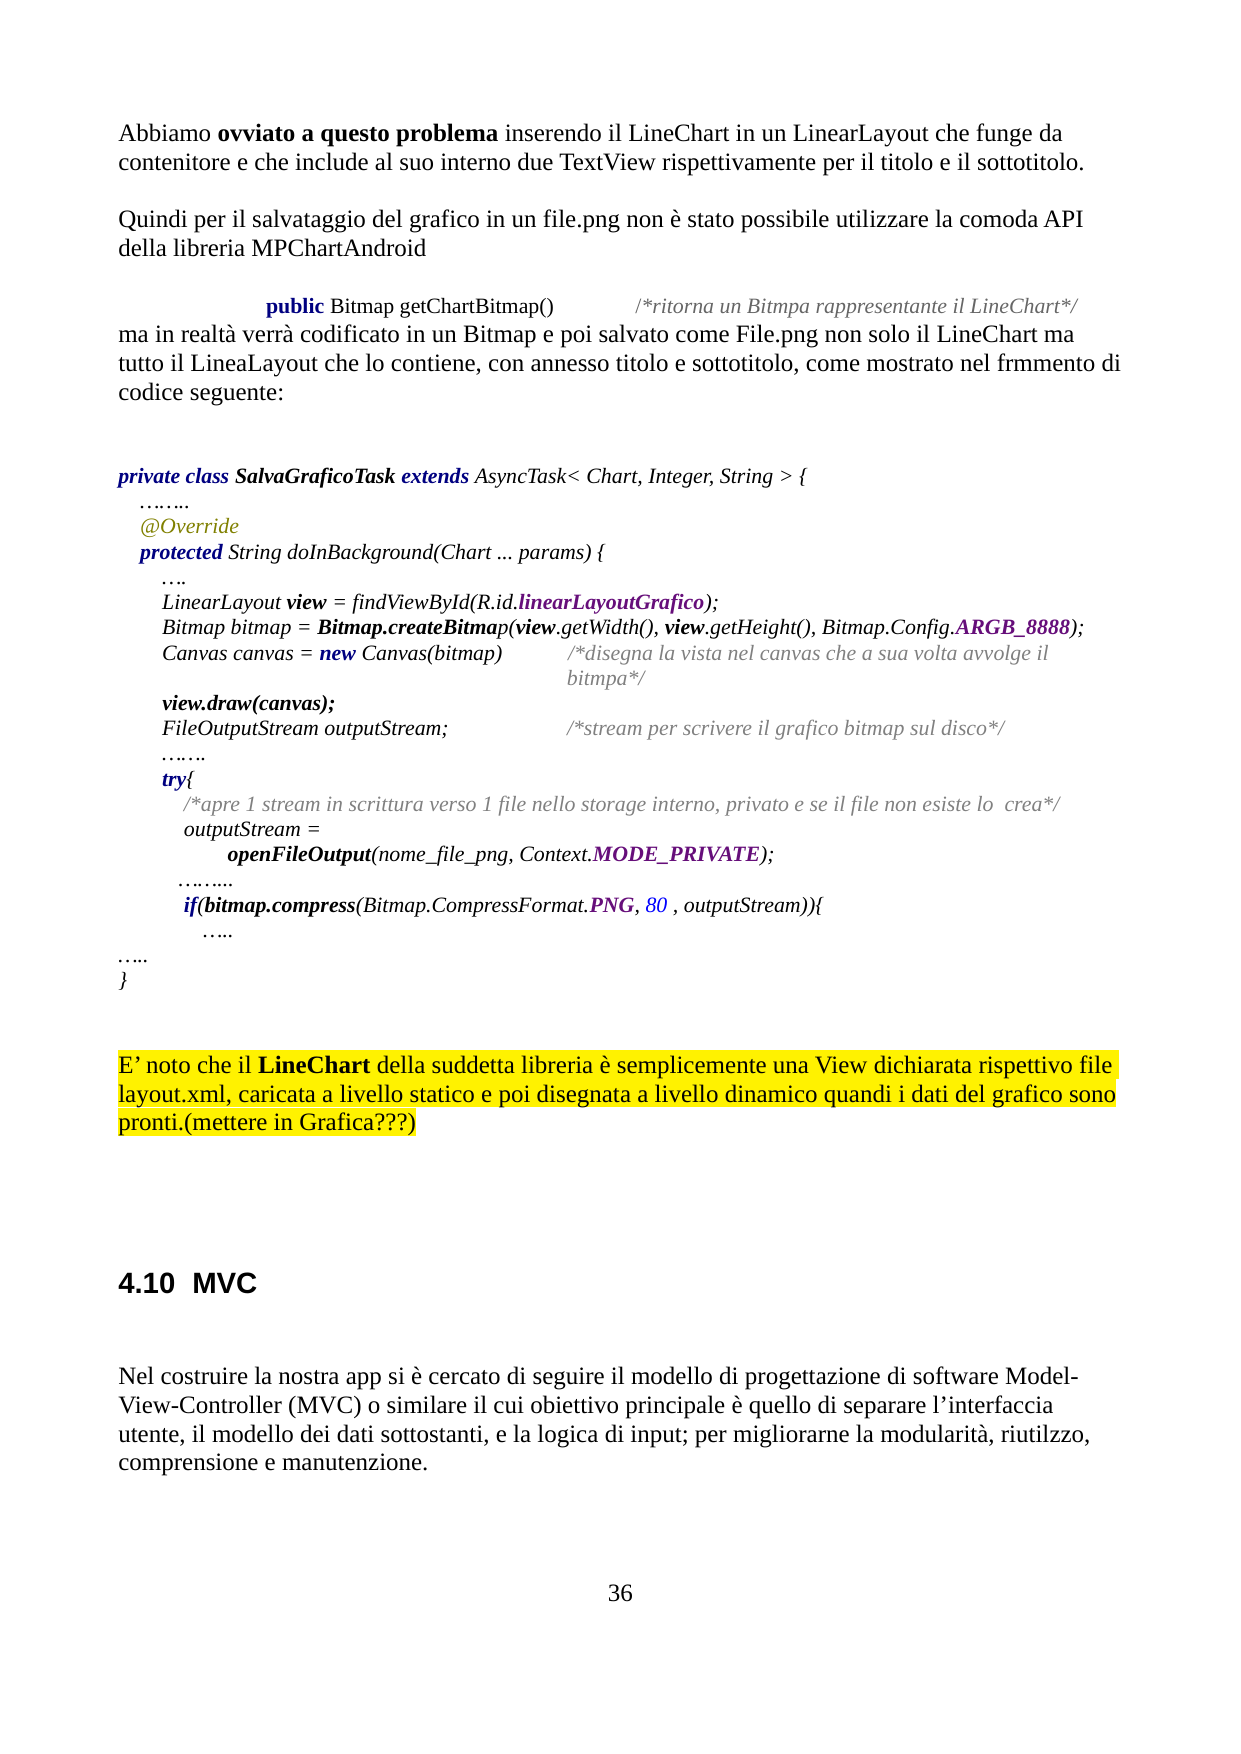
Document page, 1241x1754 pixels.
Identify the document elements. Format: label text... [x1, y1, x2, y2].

text if(bitmap.compress(Bitmap.CompressFormat.PNG, 80 , outputStream)){ [118, 892, 1122, 917]
text protected String doInBackground(Chart ... params) { [118, 539, 1122, 564]
text private class SalvaGraficoTask extends AsyncTask< Chart, Integer, String > { [118, 463, 1122, 488]
text E’ noto che il LineChart della suddetta libreria è semplicemente una View dichiarata rispettivo file layout.xml, caricata a livello statico e poi disegnata a livello dinamico quandi i dati del grafico sono pronti.(mettere in Grafica???) [118, 1050, 1122, 1136]
text Abbiamo ovviato a questo problema inserendo il LineChart in un LinearLayout che funge da contenitore e che include al suo interno due TextView rispettivamente per il titolo e il sottotitolo. [118, 118, 1122, 176]
text Quindi per il salvataggio del grafico in un file.png non è stato possibile utilizzare la comoda API della libreria MPChartAndroid [118, 204, 1122, 262]
text openFileOutput(nome_file_png, Context.MODE_PRIVATE); [118, 841, 1122, 866]
text Canvas canvas = new Canvas(bitmap) /*disegna la vista nel canvas che a sua volta avvolge il bitmpa*/ [118, 639, 1122, 690]
text Nel costruire la nostra app si è cercato di seguire il modello di progettazione di software Model-View-Controller (MVC) o similare il cui obiettivo principale è quello di separare l’interfaccia utente, il modello dei dati sottostanti, e la logica di input; per migliorarne la modularità, riutilzzo, comprensione e manutenzione. [118, 1361, 1122, 1476]
text ….. [118, 942, 1122, 967]
text LinearLayout view = findViewById(R.id.linearLayoutGrafico); [118, 589, 1122, 614]
subtitle 4.10 MVC [118, 1266, 1122, 1299]
text FileOutputStream outputStream; /*stream per scrivere il grafico bitmap sul disco*/ [118, 715, 1122, 740]
text } [118, 967, 1122, 992]
text public Bitmap getChartBitmap() /*ritorna un Bitmpa rappresentante il LineChart*/ [118, 291, 1122, 319]
text outputStream = [118, 816, 1122, 841]
text ….. [118, 917, 1122, 942]
text view.draw(canvas); [118, 690, 1122, 715]
text try{ [118, 766, 1122, 791]
text ……... [118, 866, 1122, 892]
text @Override [118, 513, 1122, 539]
text …. [118, 564, 1122, 589]
text /*apre 1 stream in scrittura verso 1 file nello storage interno, privato e se il file non esiste lo crea*/ [118, 791, 1122, 816]
text …….. [118, 488, 1122, 513]
text ……. [118, 740, 1122, 766]
text Bitmap bitmap = Bitmap.createBitmap(view.getWidth(), view.getHeight(), Bitmap.Config.ARGB_8888); [118, 614, 1122, 639]
text ma in realtà verrà codificato in un Bitmap e poi salvato come File.png non solo il LineChart ma tutto il LineaLayout che lo contiene, con annesso titolo e sottotitolo, come mostrato nel frmmento di codice seguente: [118, 319, 1122, 406]
